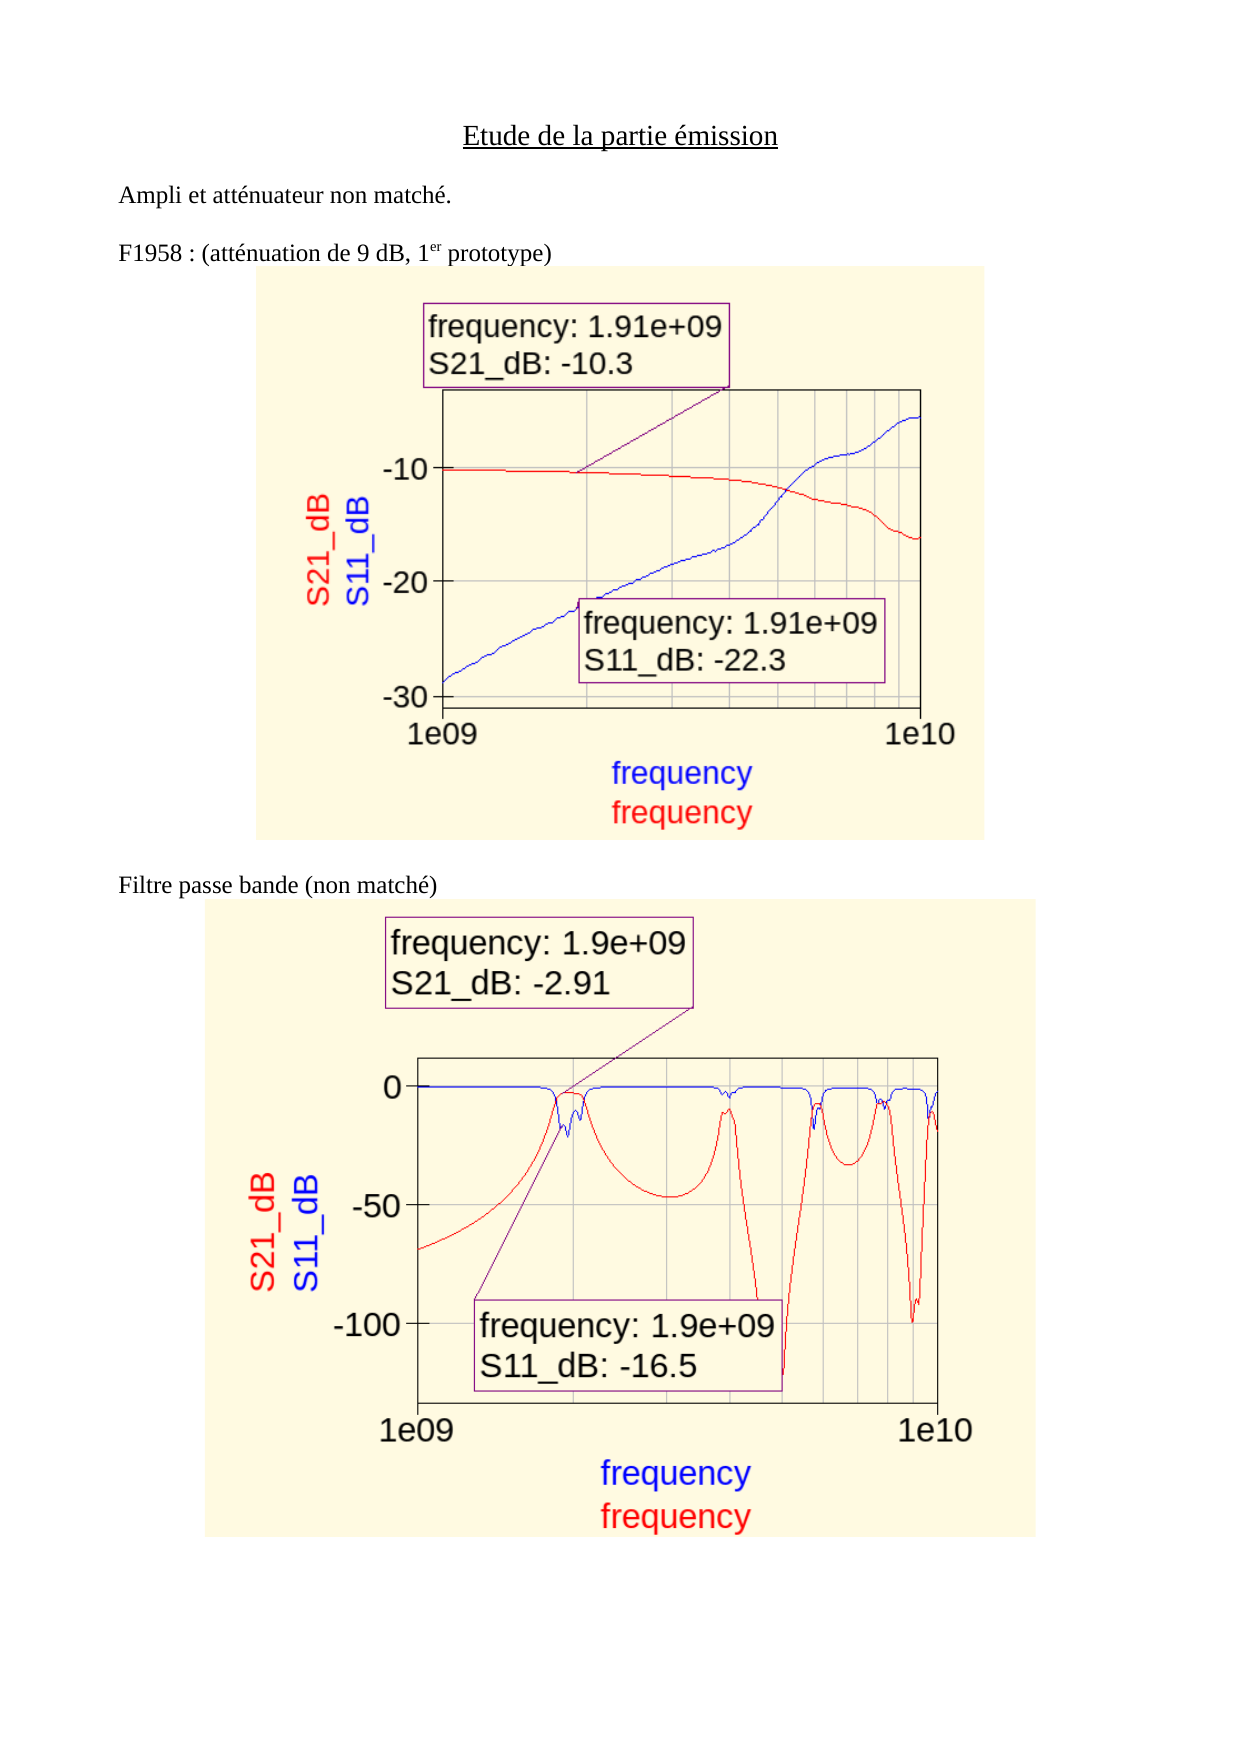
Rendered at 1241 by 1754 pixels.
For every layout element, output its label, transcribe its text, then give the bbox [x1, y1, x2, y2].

text Filtre passe bande (non matché) [118, 870, 1122, 899]
text Ampli et atténuateur non matché. [118, 180, 1122, 209]
picture [256, 266, 985, 840]
text F1958 : (atténuation de 9 dB, 1er prototype) [118, 238, 1122, 267]
picture [204, 899, 1036, 1537]
text Etude de la partie émission [118, 118, 1122, 152]
